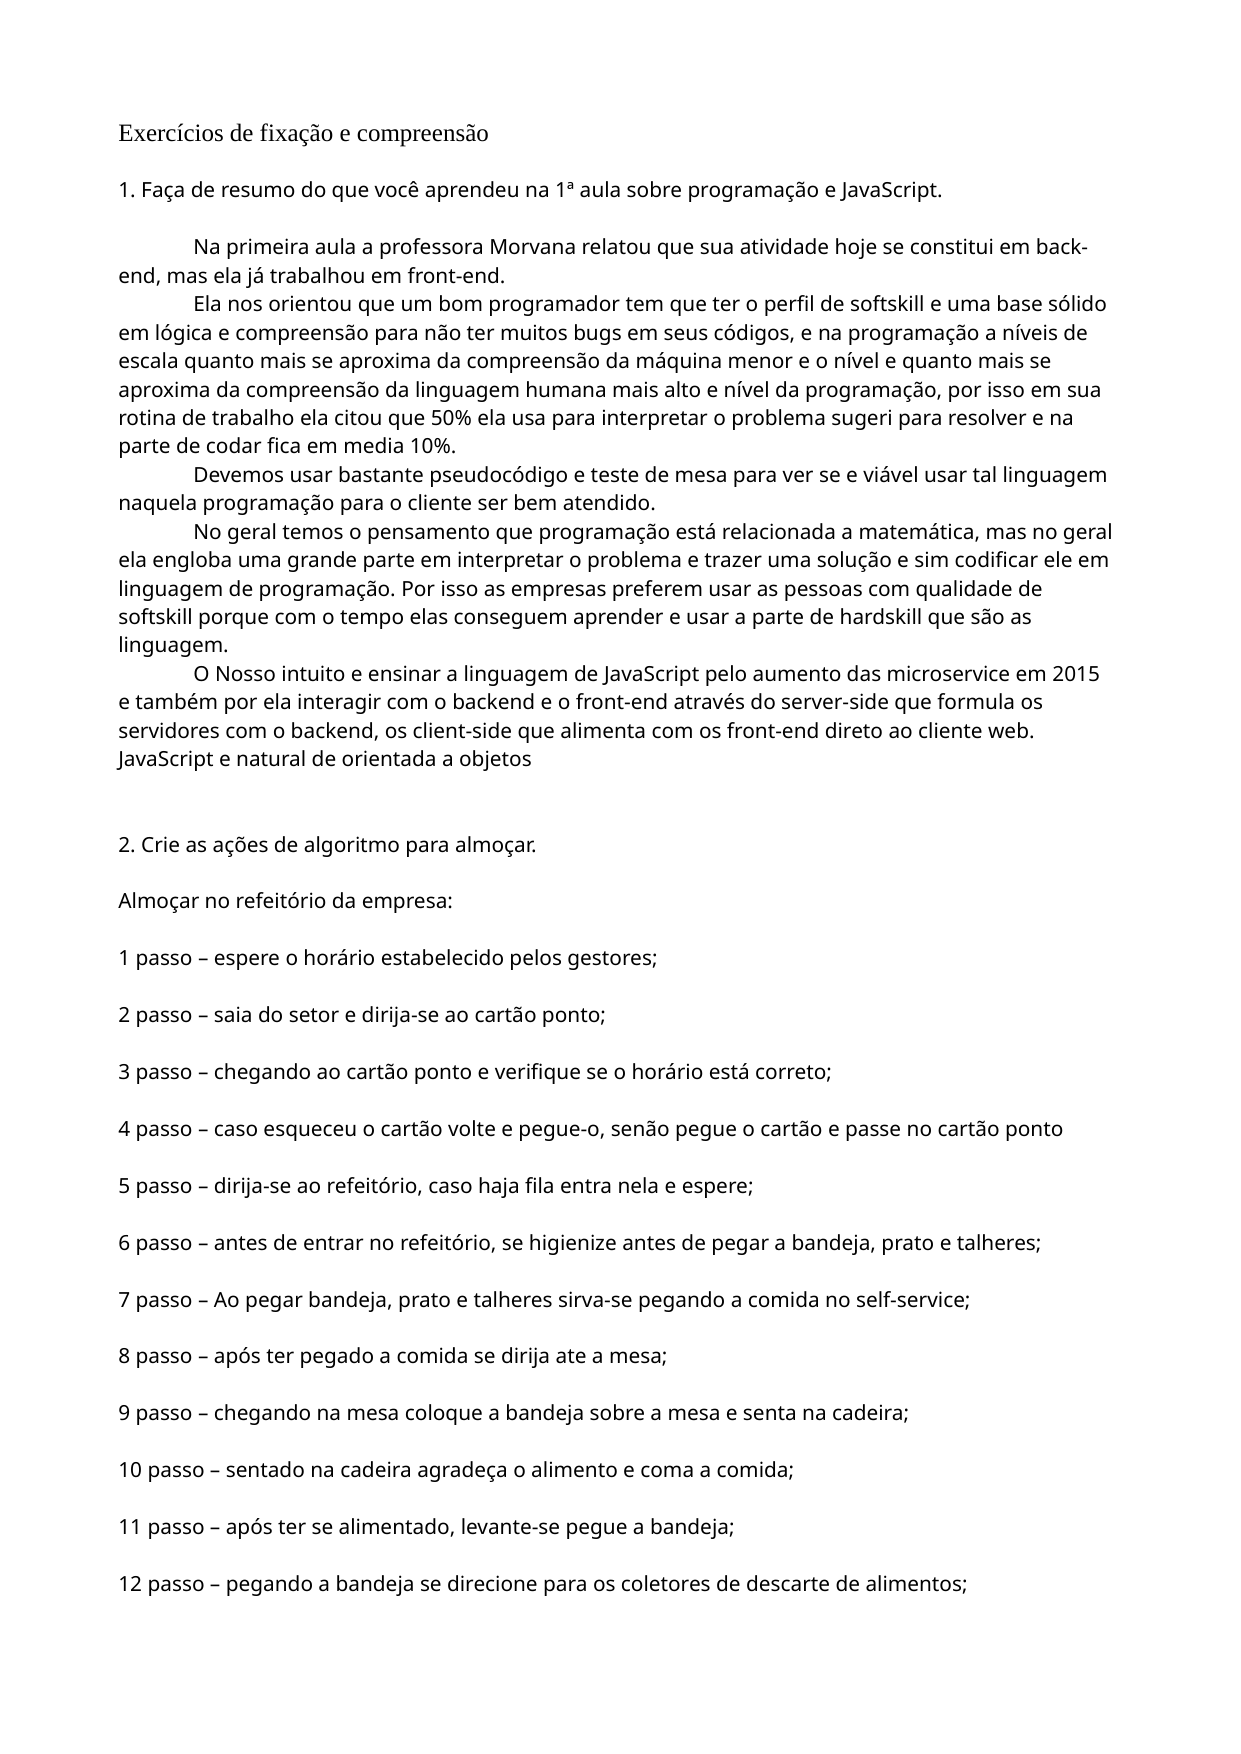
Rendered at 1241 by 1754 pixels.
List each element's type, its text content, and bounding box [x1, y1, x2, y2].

text 10 passo – sentado na cadeira agradeça o alimento e coma a comida; [118, 1455, 1122, 1484]
text O Nosso intuito e ensinar a linguagem de JavaScript pelo aumento das microservice em 2015 e também por ela interagir com o backend e o front-end através do server-side que formula os servidores com o backend, os client-side que alimenta com os front-end direto ao cliente web. JavaScript e natural de orientada a objetos [118, 659, 1122, 773]
text 2. Crie as ações de algoritmo para almoçar. [118, 830, 1122, 858]
text 11 passo – após ter se alimentado, levante-se pegue a bandeja; [118, 1512, 1122, 1541]
text 1 passo – espere o horário estabelecido pelos gestores; [118, 943, 1122, 972]
text Ela nos orientou que um bom programador tem que ter o perfil de softskill e uma base sólido em lógica e compreensão para não ter muitos bugs em seus códigos, e na programação a níveis de escala quanto mais se aproxima da compreensão da máquina menor e o nível e quanto mais se aproxima da compreensão da linguagem humana mais alto e nível da programação, por isso em sua rotina de trabalho ela citou que 50% ela usa para interpretar o problema sugeri para resolver e na parte de codar fica em media 10%. [118, 289, 1122, 460]
text 1. Faça de resumo do que você aprendeu na 1ª aula sobre programação e JavaScript. [118, 176, 1122, 204]
text 7 passo – Ao pegar bandeja, prato e talheres sirva-se pegando a comida no self-service; [118, 1285, 1122, 1313]
text 4 passo – caso esqueceu o cartão volte e pegue-o, senão pegue o cartão e passe no cartão ponto [118, 1114, 1122, 1142]
text 6 passo – antes de entrar no refeitório, se higienize antes de pegar a bandeja, prato e talheres; [118, 1228, 1122, 1256]
text 5 passo – dirija-se ao refeitório, caso haja fila entra nela e espere; [118, 1171, 1122, 1199]
text Almoçar no refeitório da empresa: [118, 887, 1122, 915]
text 2 passo – saia do setor e dirija-se ao cartão ponto; [118, 1000, 1122, 1029]
text 12 passo – pegando a bandeja se direcione para os coletores de descarte de alimentos; [118, 1569, 1122, 1597]
text 9 passo – chegando na mesa coloque a bandeja sobre a mesa e senta na cadeira; [118, 1398, 1122, 1427]
text 8 passo – após ter pegado a comida se dirija ate a mesa; [118, 1342, 1122, 1370]
text No geral temos o pensamento que programação está relacionada a matemática, mas no geral ela engloba uma grande parte em interpretar o problema e trazer uma solução e sim codificar ele em linguagem de programação. Por isso as empresas preferem usar as pessoas com qualidade de softskill porque com o tempo elas conseguem aprender e usar a parte de hardskill que são as linguagem. [118, 517, 1122, 659]
text Exercícios de fixação e compreensão [118, 118, 1122, 147]
text Na primeira aula a professora Morvana relatou que sua atividade hoje se constitui em back-end, mas ela já trabalhou em front-end. [118, 232, 1122, 289]
text Devemos usar bastante pseudocódigo e teste de mesa para ver se e viável usar tal linguagem naquela programação para o cliente ser bem atendido. [118, 460, 1122, 517]
text 3 passo – chegando ao cartão ponto e verifique se o horário está correto; [118, 1057, 1122, 1086]
